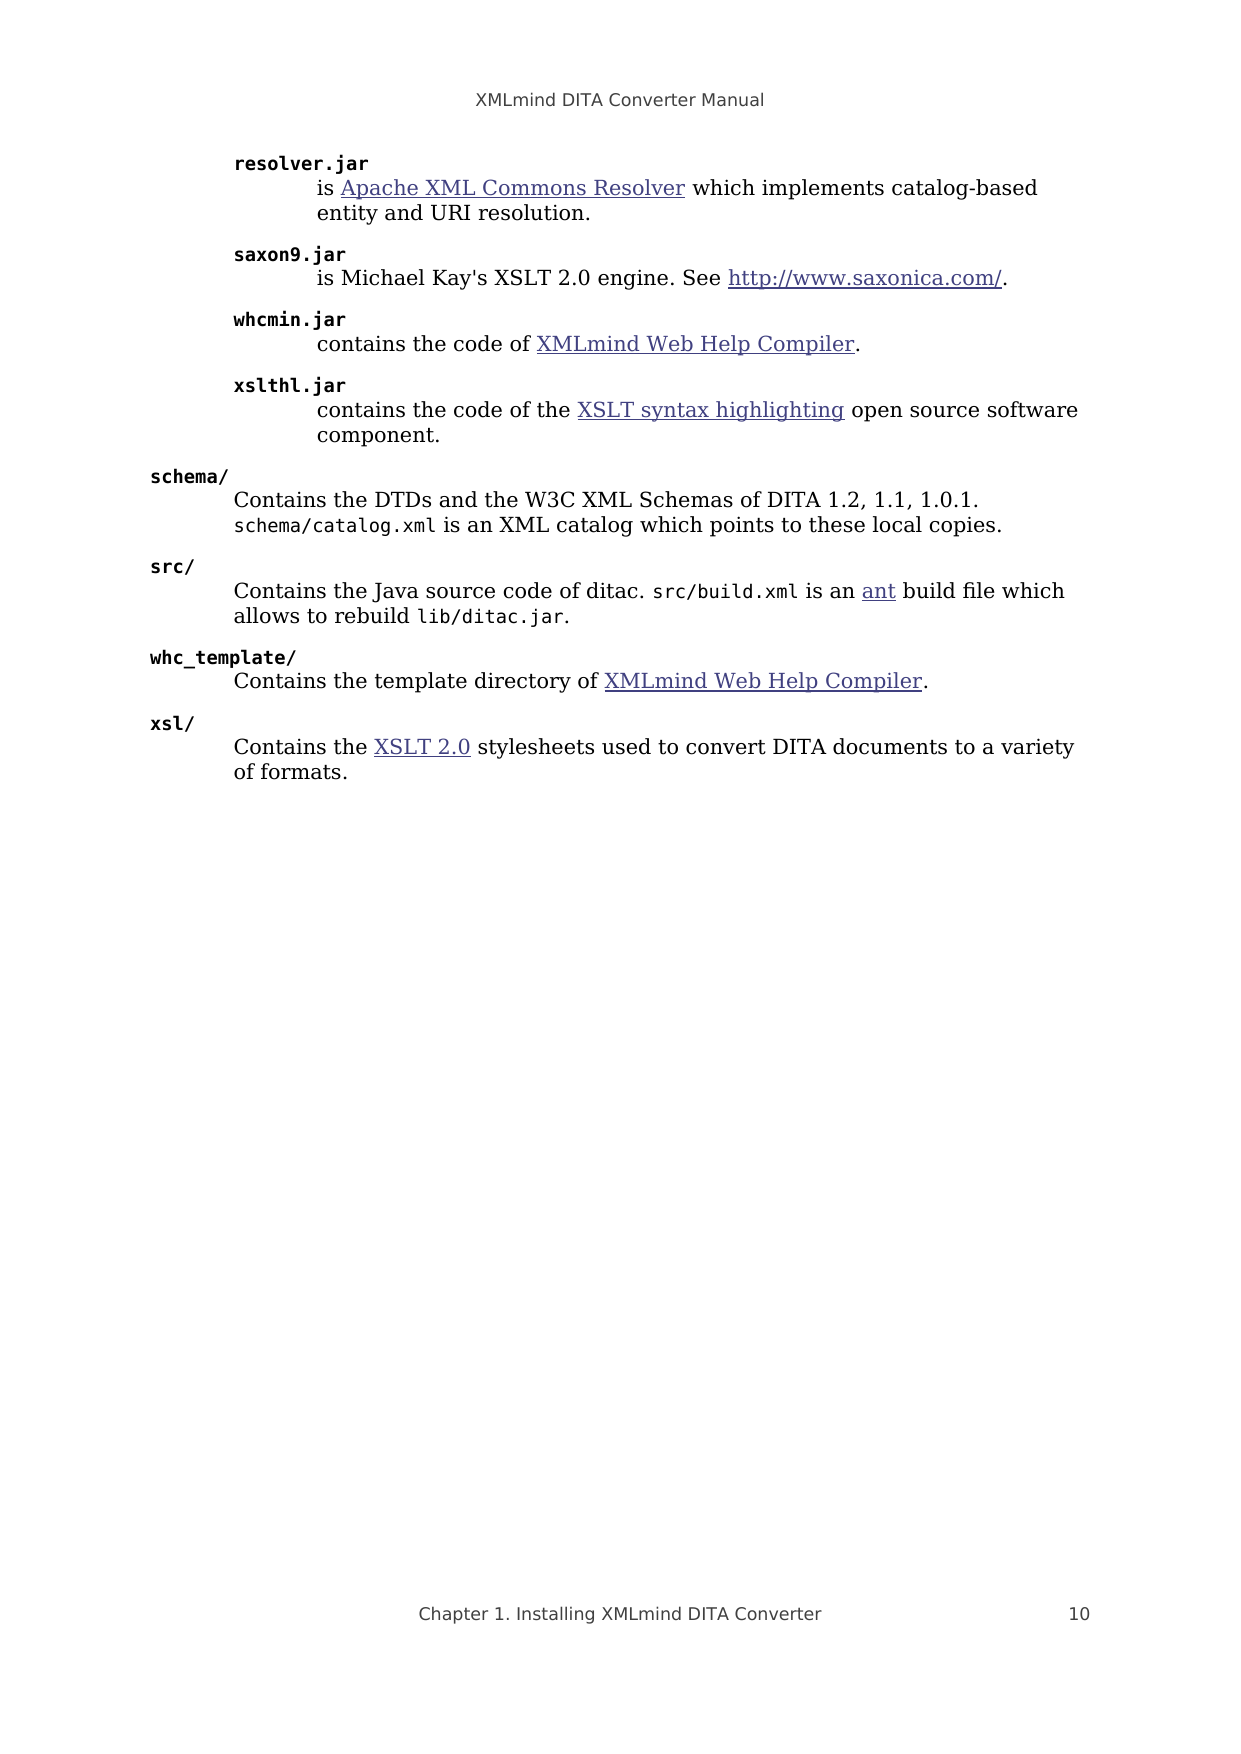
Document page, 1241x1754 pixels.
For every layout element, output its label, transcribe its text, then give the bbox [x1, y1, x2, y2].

text whc_template/ [150, 644, 1090, 669]
text contains the code of XMLmind Web Help Compiler. [317, 331, 1090, 356]
text Contains the Java source code of ditac. src/build.xml is an ant build file which allows to rebuild lib/ditac.jar. [233, 578, 1090, 628]
text Contains the template directory of XMLmind Web Help Compiler. [233, 669, 1090, 694]
text saxon9.jar [233, 241, 1090, 266]
text src/ [150, 553, 1090, 578]
text is Michael Kay's XSLT 2.0 engine. See http://www.saxonica.com/. [317, 266, 1090, 291]
text Contains the DTDs and the W3C XML Schemas of DITA 1.2, 1.1, 1.0.1. schema/catalog.xml is an XML catalog which points to these local copies. [233, 487, 1090, 537]
text schema/ [150, 462, 1090, 487]
text xsl/ [150, 709, 1090, 734]
text resolver.jar [233, 150, 1090, 175]
text whcmin.jar [233, 306, 1090, 331]
text Contains the XSLT 2.0 stylesheets used to convert DITA documents to a variety of formats. [233, 734, 1090, 784]
text contains the code of the XSLT syntax highlighting open source software component. [317, 397, 1090, 447]
text is Apache XML Commons Resolver which implements catalog-based entity and URI resolution. [317, 175, 1090, 225]
text xslthl.jar [233, 372, 1090, 397]
